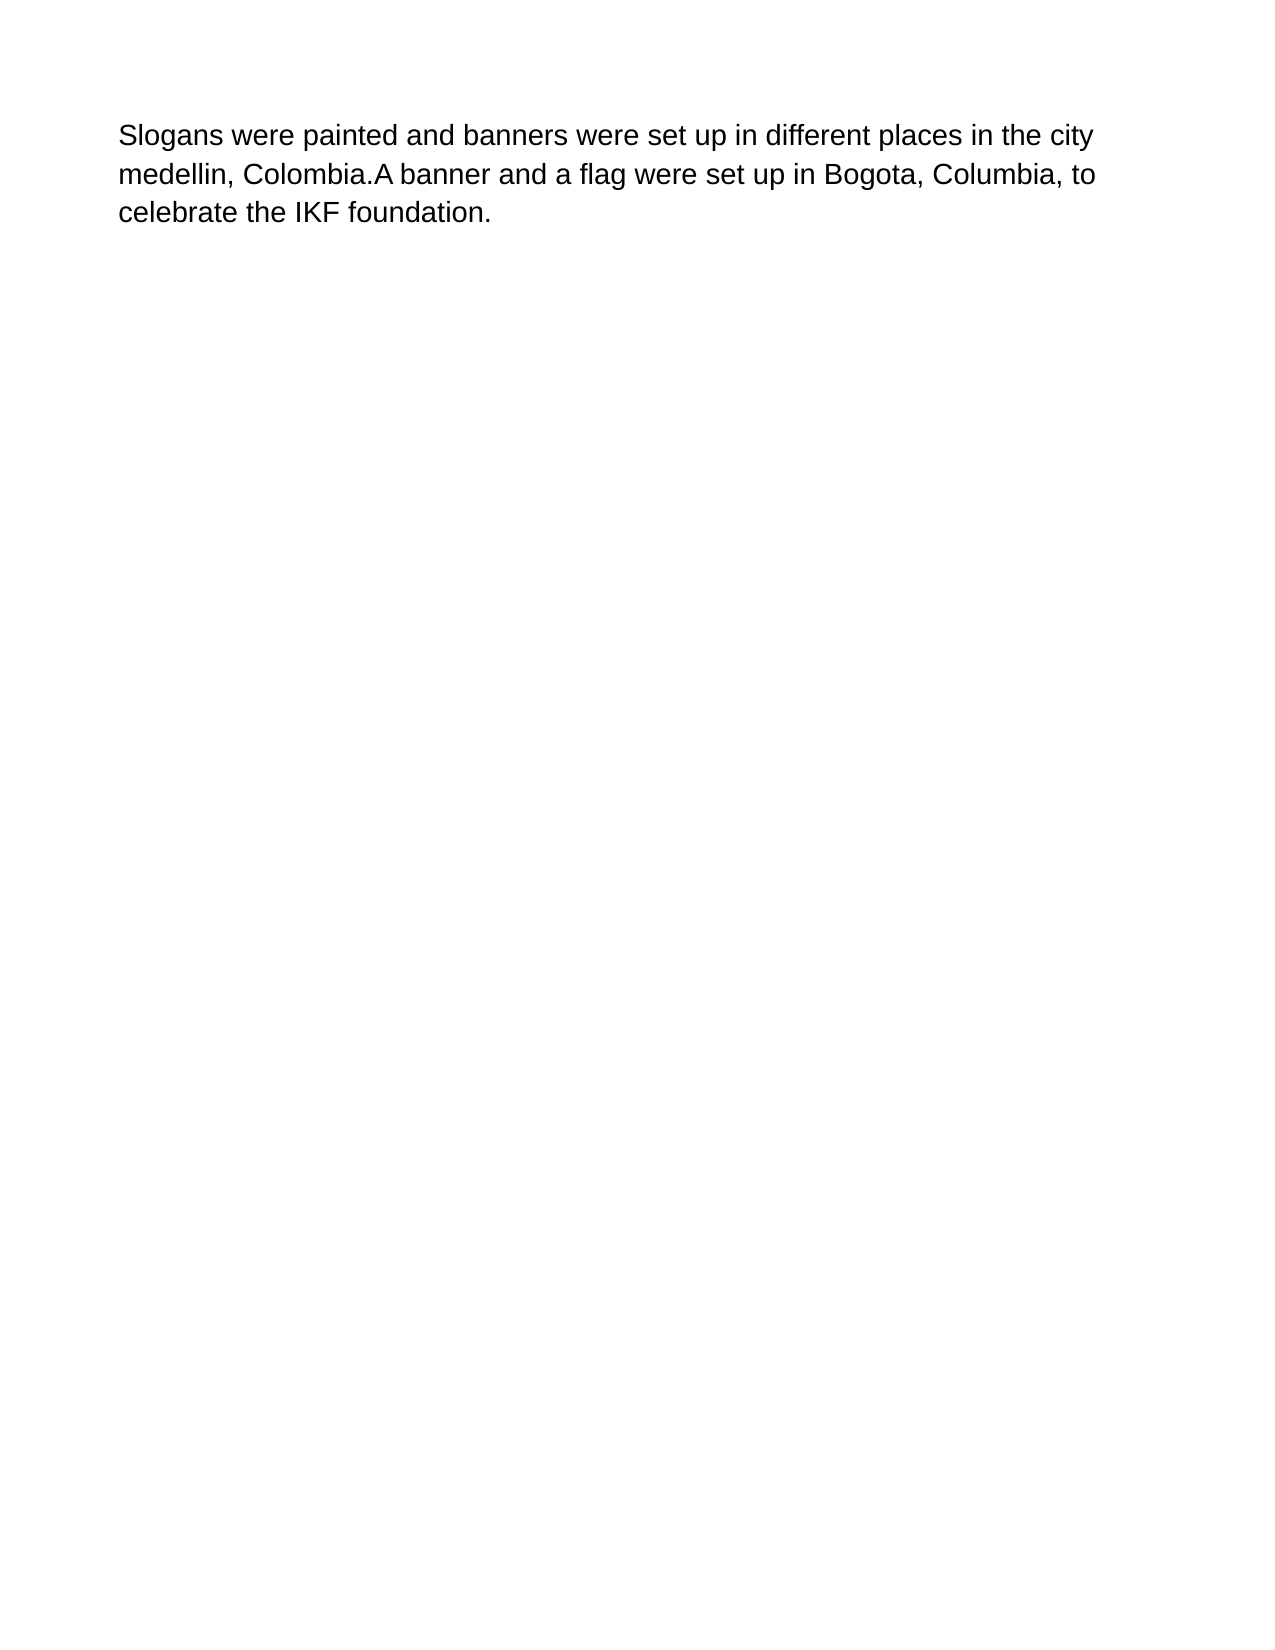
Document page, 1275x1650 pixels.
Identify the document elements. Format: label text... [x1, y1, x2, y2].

text Slogans were painted and banners were set up in different places in the city medellin, Colombia.A banner and a flag were set up in Bogota, Columbia, to celebrate the IKF foundation. [118, 118, 1157, 229]
